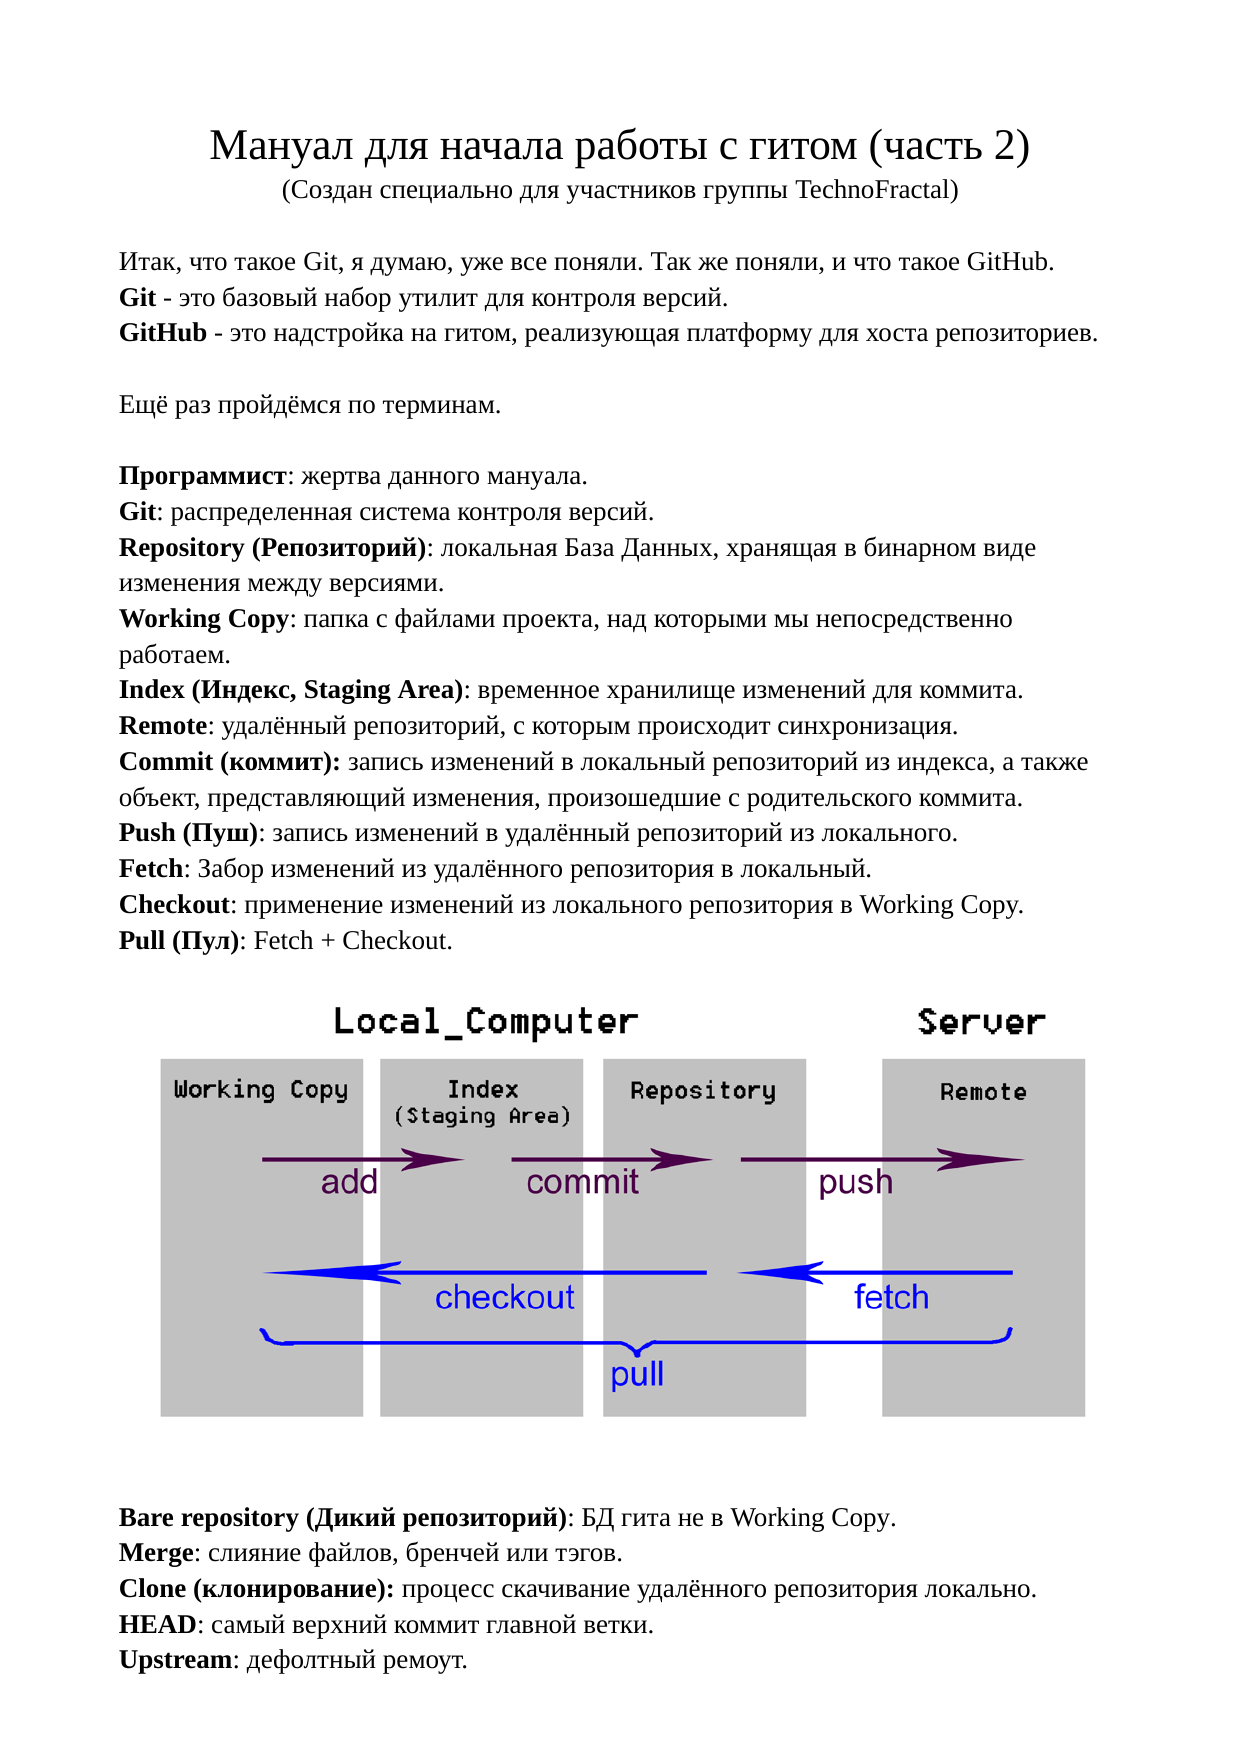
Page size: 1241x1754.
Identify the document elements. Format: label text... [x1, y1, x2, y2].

text Clone (клонирование): процесс скачивание удалённого репозитория локально. [118, 1572, 1122, 1603]
text Repository (Репозиторий): локальная База Данных, хранящая в бинарном виде изменения между версиями. [118, 531, 1122, 598]
text HEAD: самый верхний коммит главной ветки. [118, 1608, 1122, 1639]
text Commit (коммит): запись изменений в локальный репозиторий из индекса, а также объект, представляющий изменения, произошедшие с родительского коммита. [118, 745, 1122, 812]
text Git - это базовый набор утилит для контроля версий. [118, 281, 1122, 312]
text Программист: жертва данного мануала. [118, 459, 1122, 490]
text GitHub - это надстройка на гитом, реализующая платформу для хоста репозиториев. [118, 316, 1122, 347]
text Checkout: применение изменений из локального репозитория в Working Copy. [118, 888, 1122, 919]
text Upstream: дефолтный ремоут. [118, 1644, 1122, 1675]
text Push (Пуш): запись изменений в удалённый репозиторий из локального. [118, 817, 1122, 848]
text Ещё раз пройдёмся по терминам. [118, 388, 1122, 419]
text Working Copy: папка с файлами проекта, над которыми мы непосредственно работаем. [118, 602, 1122, 669]
text Remote: удалённый репозиторий, с которым происходит синхронизация. [118, 709, 1122, 741]
text Git: распределенная система контроля версий. [118, 495, 1122, 526]
text Bare repository (Дикий репозиторий): БД гита не в Working Copy. [118, 1501, 1122, 1532]
text Merge: слияние файлов, бренчей или тэгов. [118, 1536, 1122, 1568]
text Мануал для начала работы с гитом (часть 2) (Создан специально для участников группы TechnoFractal) [118, 118, 1122, 204]
text Pull (Пул): Fetch + Checkout. [118, 924, 1122, 955]
text Fetch: Забор изменений из удалённого репозитория в локальный. [118, 852, 1122, 883]
text Итак, что такое Git, я думаю, уже все поняли. Так же поняли, и что такое GitHub. [118, 245, 1122, 276]
text Index (Индекс, Staging Area): временное хранилище изменений для коммита. [118, 674, 1122, 705]
